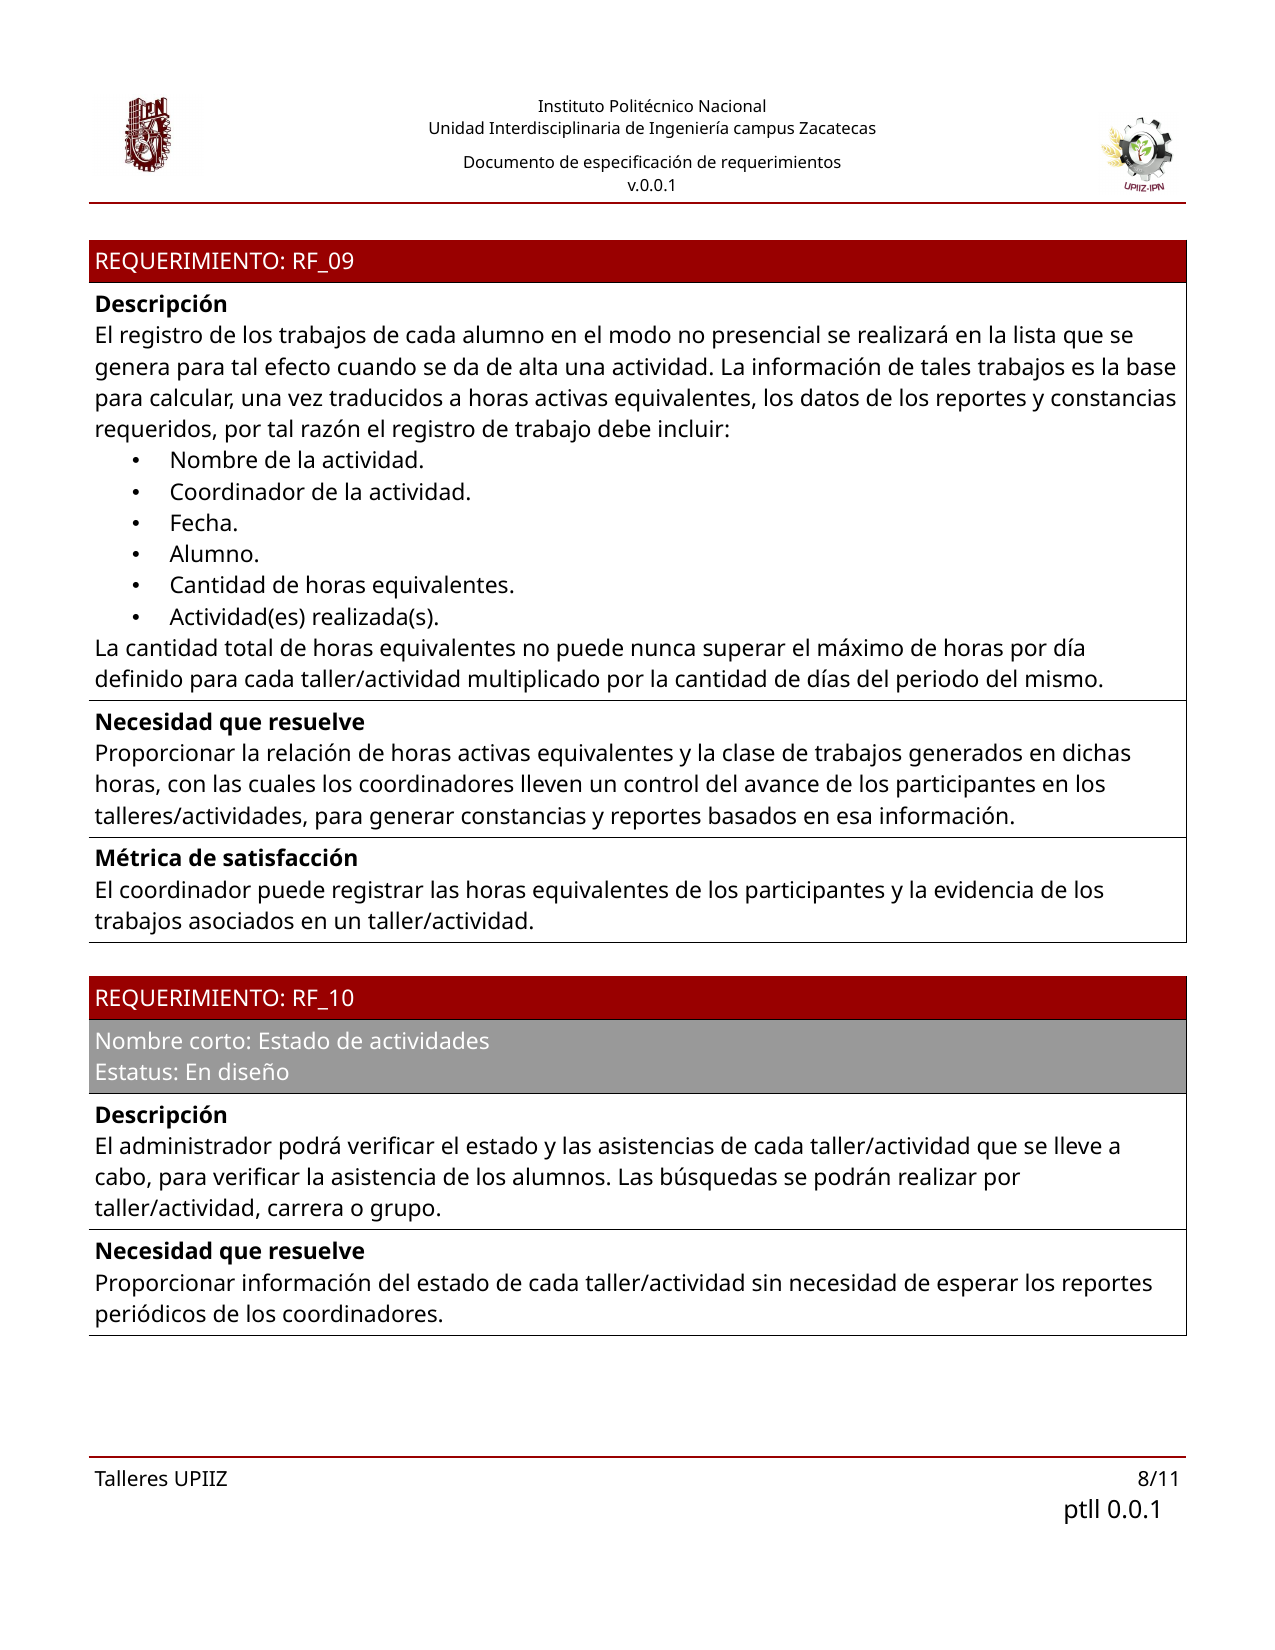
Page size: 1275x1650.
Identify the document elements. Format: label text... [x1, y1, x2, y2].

table_cell Necesidad que resuelve Proporcionar la relación de horas activas equivalentes y la clase de trabajos generados en dichas horas, con las cuales los coordinadores lleven un control del avance de los participantes en los talleres/actividades, para generar constancias y reportes basados en esa información. [89, 701, 1186, 837]
table_cell Descripción El administrador podrá verificar el estado y las asistencias de cada taller/actividad que se lleve a cabo, para verificar la asistencia de los alumnos. Las búsquedas se podrán realizar por taller/actividad, carrera o grupo. [89, 1094, 1186, 1229]
picture [1097, 112, 1179, 195]
table_header REQUERIMIENTO: RF_09 [89, 240, 1186, 282]
table_cell Nombre corto: Estado de actividades Estatus: En diseño [89, 1020, 1186, 1093]
table_cell Descripción El registro de los trabajos de cada alumno en el modo no presencial se realizará en la lista que se genera para tal efecto cuando se da de alta una actividad. La información de tales trabajos es la base para calcular, una vez traducidos a horas activas equivalentes, los datos de los reportes y constancias requeridos, por tal razón el registro de trabajo debe incluir: Nombre de la actividad. Coordinador de la actividad. Fecha. Alumno. Cantidad de horas equivalentes. Actividad(es) realizada(s). La cantidad total de horas equivalentes no puede nunca superar el máximo de horas por día definido para cada taller/actividad multiplicado por la cantidad de días del periodo del mismo. [89, 283, 1186, 700]
table_header REQUERIMIENTO: RF_10 [89, 976, 1186, 1019]
table_cell Necesidad que resuelve Proporcionar información del estado de cada taller/actividad sin necesidad de esperar los reportes periódicos de los coordinadores. [89, 1230, 1186, 1335]
table_cell Métrica de satisfacción El coordinador puede registrar las horas equivalentes de los participantes y la evidencia de los trabajos asociados en un taller/actividad. [89, 838, 1186, 942]
picture [91, 94, 205, 176]
